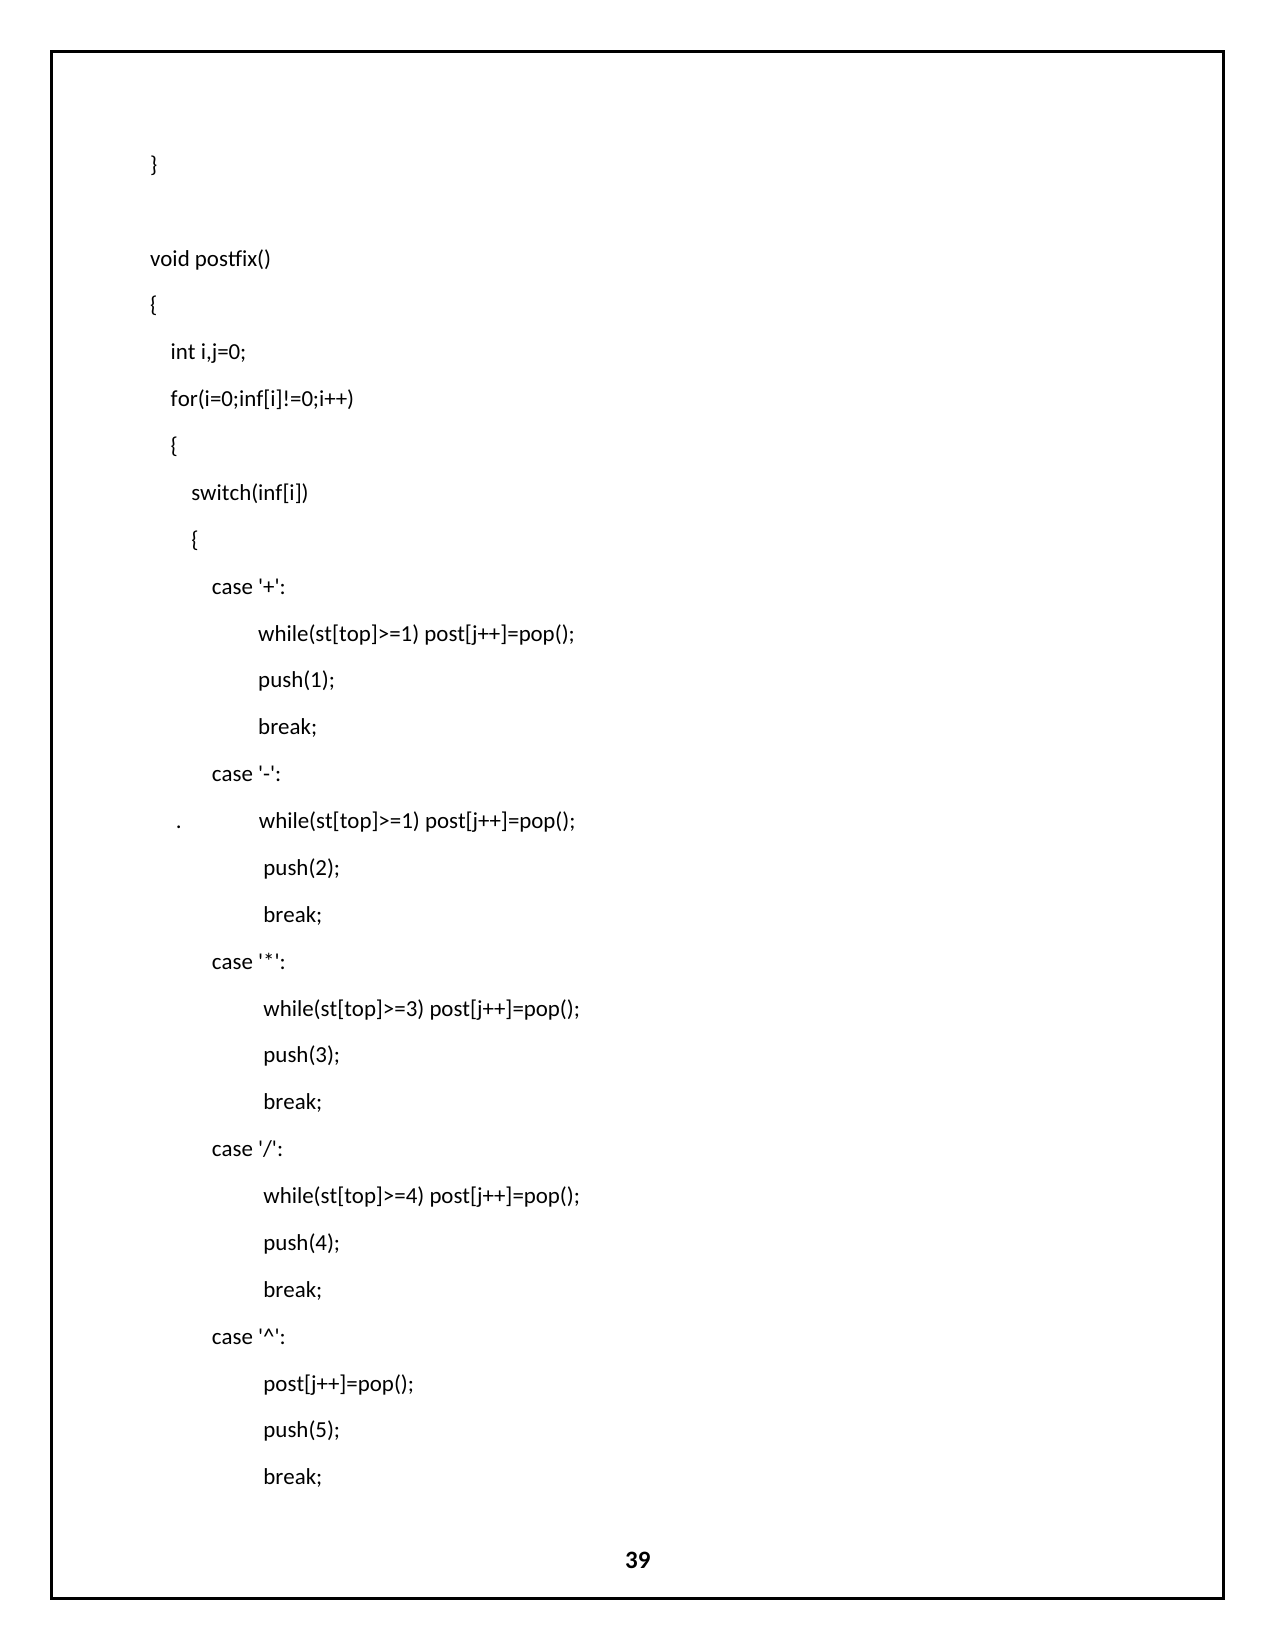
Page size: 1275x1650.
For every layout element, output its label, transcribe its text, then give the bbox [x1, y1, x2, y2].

text push(5); [150, 1416, 1125, 1444]
text } [150, 150, 1125, 178]
text void postfix() [150, 244, 1125, 272]
text break; [150, 712, 1125, 741]
text case '/': [150, 1134, 1125, 1162]
text push(1); [150, 666, 1125, 694]
text int i,j=0; [150, 337, 1125, 366]
text break; [150, 1087, 1125, 1116]
text . while(st[top]>=1) post[j++]=pop(); [150, 806, 1125, 834]
text push(2); [150, 853, 1125, 881]
text post[j++]=pop(); [150, 1369, 1125, 1397]
text for(i=0;inf[i]!=0;i++) [150, 384, 1125, 412]
text break; [150, 1462, 1125, 1491]
text case '-': [150, 759, 1125, 787]
text push(3); [150, 1041, 1125, 1069]
text switch(inf[i]) [150, 478, 1125, 506]
text { [150, 431, 1125, 459]
text { [150, 525, 1125, 553]
text { [150, 291, 1125, 319]
text case '+': [150, 572, 1125, 600]
text while(st[top]>=3) post[j++]=pop(); [150, 994, 1125, 1022]
text case '^': [150, 1322, 1125, 1350]
text while(st[top]>=4) post[j++]=pop(); [150, 1181, 1125, 1209]
text break; [150, 900, 1125, 928]
text case '*': [150, 947, 1125, 975]
text break; [150, 1275, 1125, 1303]
text push(4); [150, 1228, 1125, 1256]
text while(st[top]>=1) post[j++]=pop(); [150, 619, 1125, 647]
